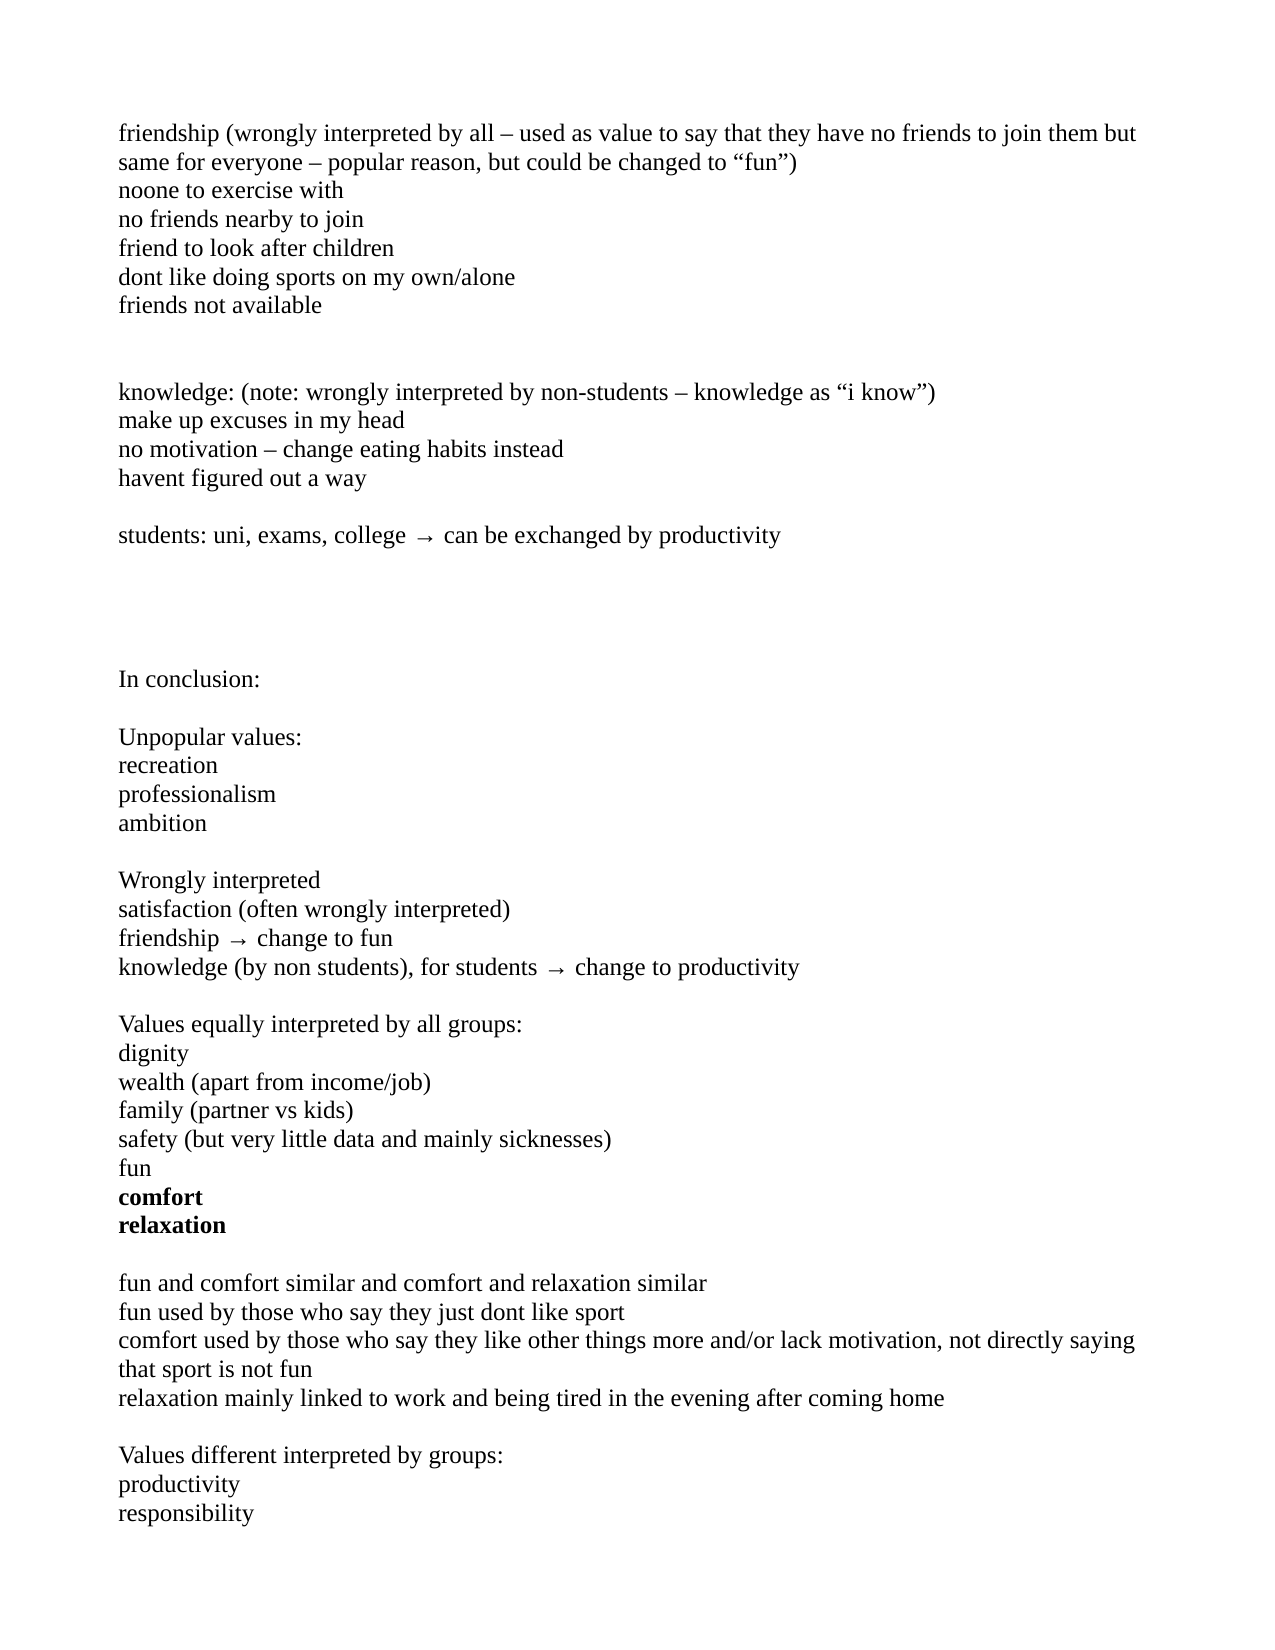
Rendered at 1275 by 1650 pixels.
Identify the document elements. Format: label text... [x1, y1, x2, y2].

text friendship → change to fun [118, 923, 1157, 952]
text no motivation – change eating habits instead [118, 434, 1157, 463]
text Unpopular values: [118, 722, 1157, 751]
text friends not available [118, 291, 1157, 319]
text dignity [118, 1038, 1157, 1067]
text safety (but very little data and mainly sicknesses) [118, 1124, 1157, 1153]
text In conclusion: [118, 664, 1157, 693]
text Wrongly interpreted [118, 866, 1157, 894]
text professionalism [118, 779, 1157, 808]
text make up excuses in my head [118, 406, 1157, 434]
text productivity [118, 1469, 1157, 1498]
text friend to look after children [118, 233, 1157, 262]
text Values different interpreted by groups: [118, 1441, 1157, 1469]
text responsibility [118, 1498, 1157, 1527]
text Values equally interpreted by all groups: [118, 1009, 1157, 1038]
text fun used by those who say they just dont like sport [118, 1297, 1157, 1326]
text family (partner vs kids) [118, 1096, 1157, 1124]
text dont like doing sports on my own/alone [118, 262, 1157, 291]
text havent figured out a way [118, 463, 1157, 492]
text satisfaction (often wrongly interpreted) [118, 894, 1157, 923]
text fun and comfort similar and comfort and relaxation similar [118, 1268, 1157, 1297]
text comfort [118, 1182, 1157, 1211]
text students: uni, exams, college → can be exchanged by productivity [118, 521, 1157, 549]
text no friends nearby to join [118, 204, 1157, 233]
text comfort used by those who say they like other things more and/or lack motivation, not directly saying that sport is not fun [118, 1326, 1157, 1383]
text knowledge: (note: wrongly interpreted by non-students – knowledge as “i know”) [118, 377, 1157, 406]
text knowledge (by non students), for students → change to productivity [118, 952, 1157, 981]
text fun [118, 1153, 1157, 1182]
text ambition [118, 808, 1157, 837]
text friendship (wrongly interpreted by all – used as value to say that they have no friends to join them but same for everyone – popular reason, but could be changed to “fun”) [118, 118, 1157, 176]
text relaxation mainly linked to work and being tired in the evening after coming home [118, 1383, 1157, 1412]
text noone to exercise with [118, 176, 1157, 204]
text relaxation [118, 1211, 1157, 1239]
text recreation [118, 751, 1157, 779]
text wealth (apart from income/job) [118, 1067, 1157, 1096]
